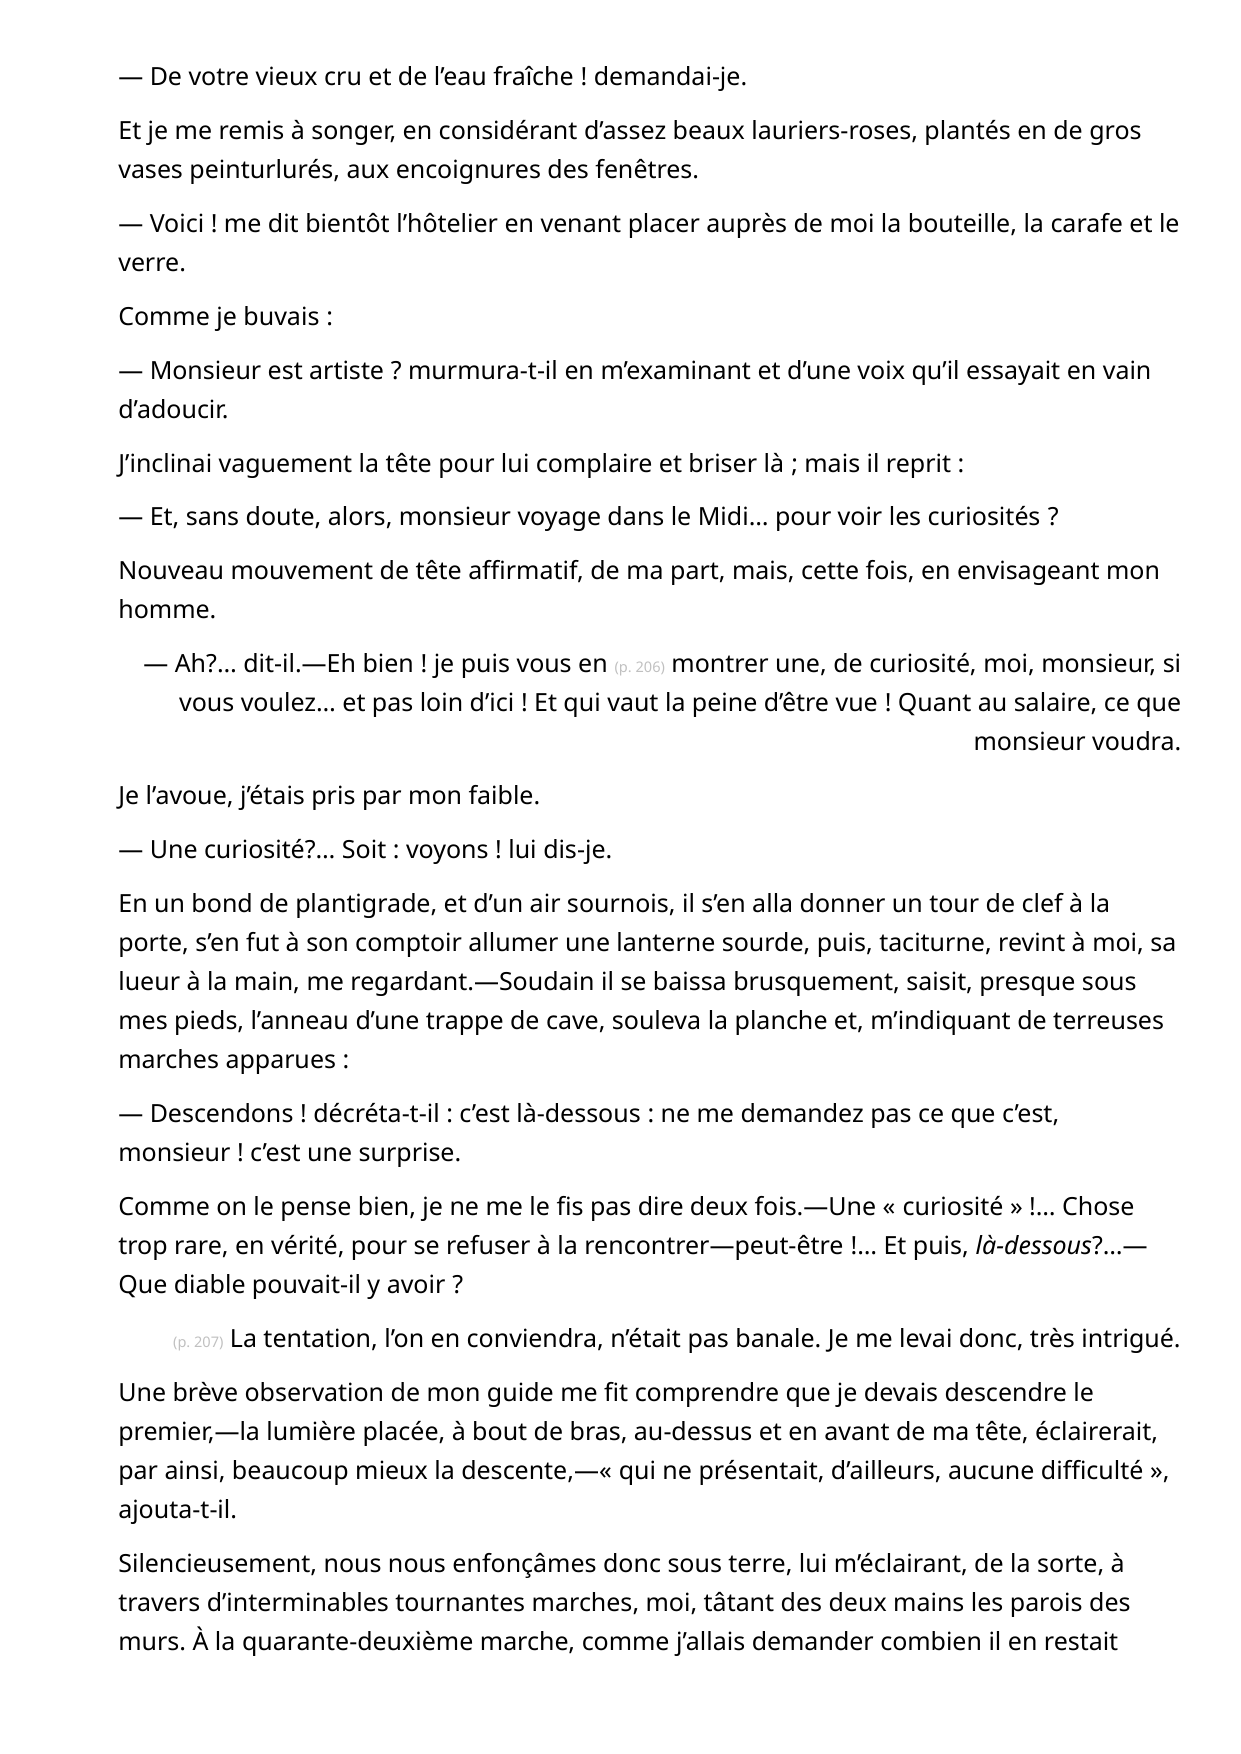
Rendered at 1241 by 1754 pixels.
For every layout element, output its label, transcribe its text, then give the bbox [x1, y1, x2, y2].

text En un bond de plantigrade, et d’un air sournois, il s’en alla donner un tour de clef à la porte, s’en fut à son comptoir allumer une lanterne sourde, puis, taciturne, revint à moi, sa lueur à la main, me regardant.—Soudain il se baissa brusquement, saisit, presque sous mes pieds, l’anneau d’une trappe de cave, souleva la planche et, m’indiquant de terreuses marches apparues : [118, 885, 1181, 1076]
text — Descendons ! décréta-t-il : c’est là-dessous : ne me demandez pas ce que c’est, monsieur ! c’est une surprise. [118, 1096, 1181, 1169]
text Silencieusement, nous nous enfonçâmes donc sous terre, lui m’éclairant, de la sorte, à travers d’interminables tournantes marches, moi, tâtant des deux mains les parois des murs. À la quarante-deuxième marche, comme j’allais demander combien il en restait [118, 1546, 1181, 1658]
text Une brève observation de mon guide me fit comprendre que je devais descendre le premier,—la lumière placée, à bout de bras, au-dessus et en avant de ma tête, éclairerait, par ainsi, beaucoup mieux la descente,—« qui ne présentait, d’ailleurs, aucune difficulté », ajouta-t-il. [118, 1374, 1181, 1526]
text — Ah?… dit-il.—Eh bien ! je puis vous en (p. 206) montrer une, de curiosité, moi, monsieur, si vous voulez… et pas loin d’ici ! Et qui vaut la peine d’être vue ! Quant au salaire, ce que monsieur voudra. [118, 646, 1181, 758]
text — Monsieur est artiste ? murmura-t-il en m’examinant et d’une voix qu’il essayait en vain d’adoucir. [118, 352, 1181, 426]
text — Et, sans doute, alors, monsieur voyage dans le Midi… pour voir les curiosités ? [118, 499, 1181, 533]
text — Voici ! me dit bientôt l’hôtelier en venant placer auprès de moi la bouteille, la carafe et le verre. [118, 206, 1181, 279]
text Je l’avoue, j’étais pris par mon faible. [118, 778, 1181, 812]
text — Une curiosité?… Soit : voyons ! lui dis-je. [118, 832, 1181, 866]
text Comme on le pense bien, je ne me le fis pas dire deux fois.—Une « curiosité » !… Chose trop rare, en vérité, pour se refuser à la rencontrer—peut-être !… Et puis, là-dessous?…—Que diable pouvait-il y avoir ? [118, 1189, 1181, 1301]
text Nouveau mouvement de tête affirmatif, de ma part, mais, cette fois, en envisageant mon homme. [118, 553, 1181, 626]
text — De votre vieux cru et de l’eau fraîche ! demandai-je. [118, 59, 1181, 93]
text Comme je buvais : [118, 299, 1181, 333]
text J’inclinai vaguement la tête pour lui complaire et briser là ; mais il reprit : [118, 445, 1181, 479]
text Et je me remis à songer, en considérant d’assez beaux lauriers-roses, plantés en de gros vases peinturlurés, aux encoignures des fenêtres. [118, 113, 1181, 186]
text (p. 207) La tentation, l’on en conviendra, n’était pas banale. Je me levai donc, très intrigué. [118, 1321, 1181, 1355]
